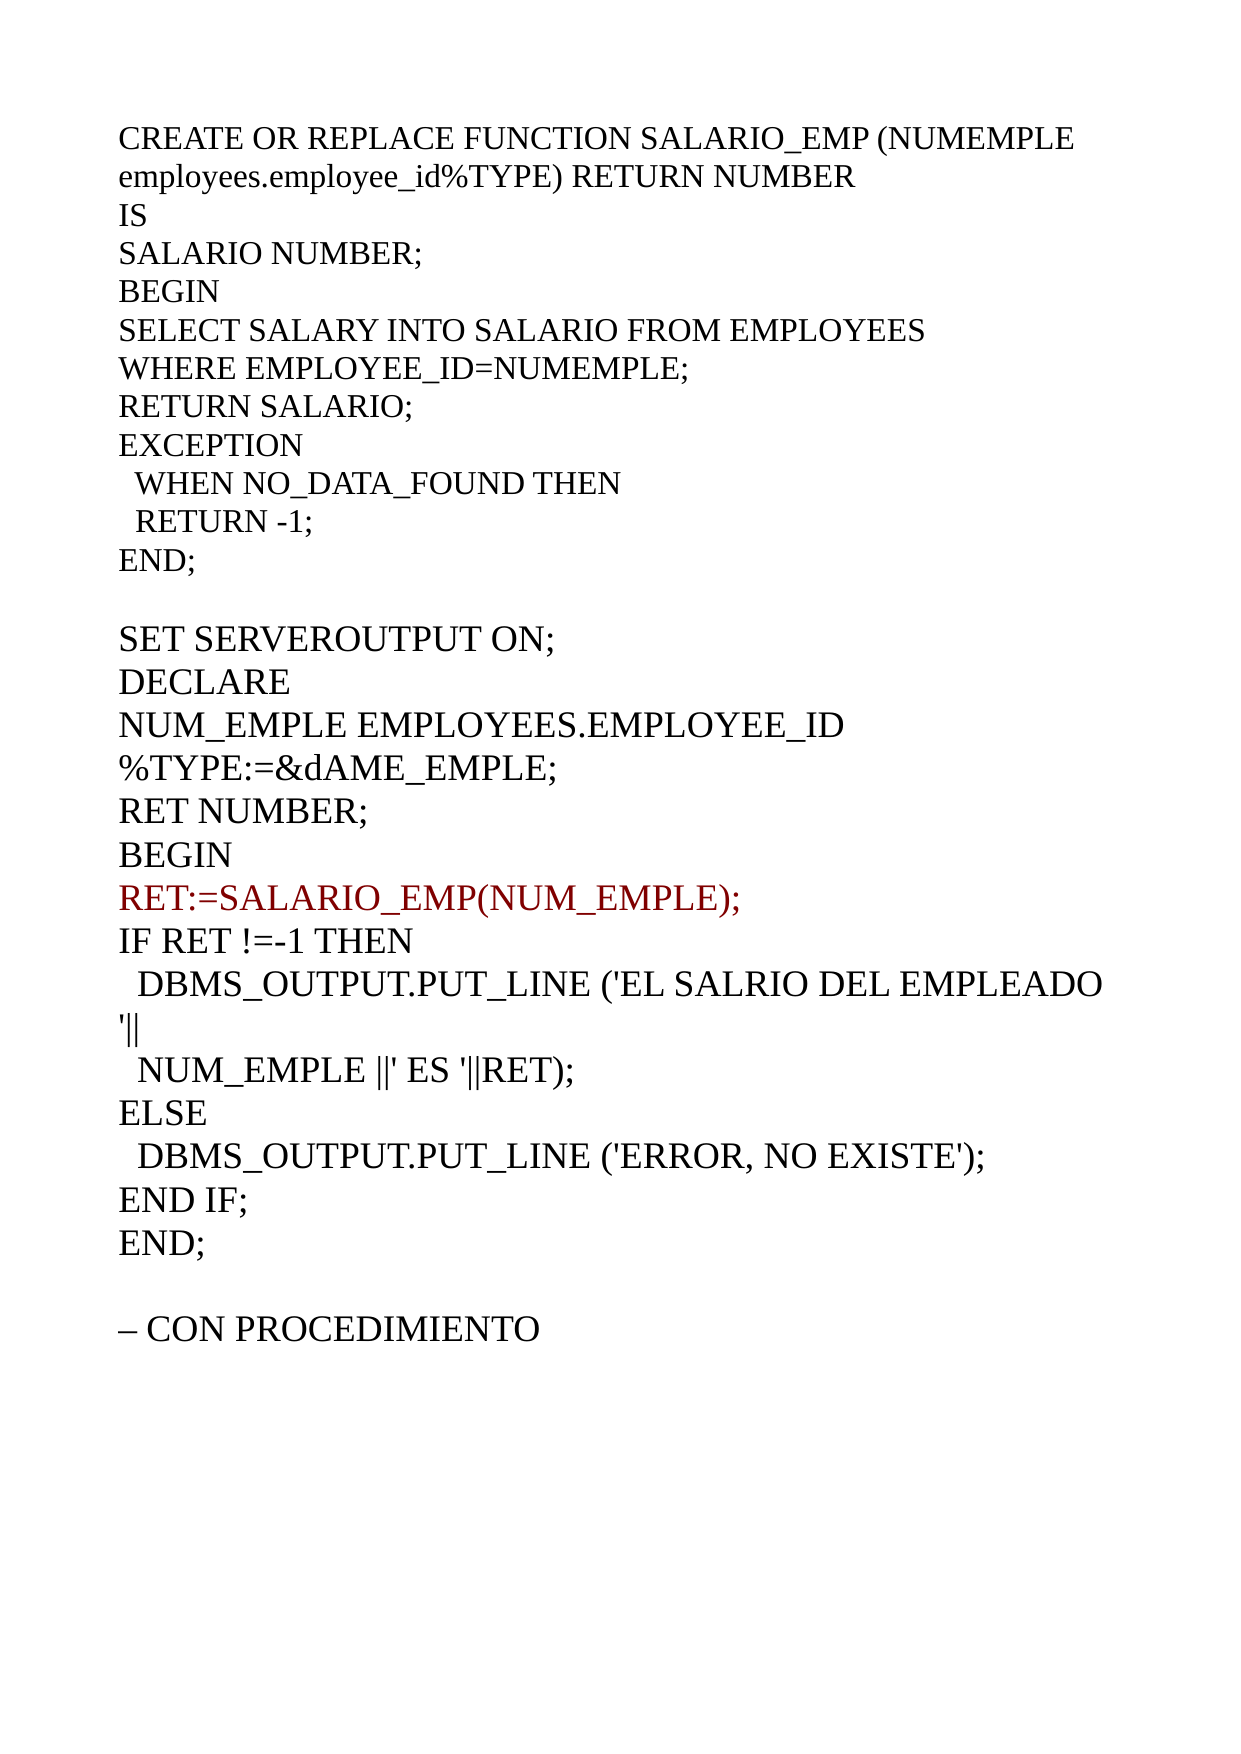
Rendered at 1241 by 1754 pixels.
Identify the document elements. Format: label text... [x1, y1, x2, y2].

text WHERE EMPLOYEE_ID=NUMEMPLE; [118, 348, 1122, 386]
text END; [118, 540, 1122, 578]
text SET SERVEROUTPUT ON; [118, 616, 1122, 659]
text WHEN NO_DATA_FOUND THEN [118, 463, 1122, 501]
text IF RET !=-1 THEN [118, 918, 1122, 961]
text DECLARE [118, 659, 1122, 703]
text NUM_EMPLE EMPLOYEES.EMPLOYEE_ID%TYPE:=&dAME_EMPLE; [118, 703, 1122, 789]
text END IF; [118, 1177, 1122, 1220]
text RET:=SALARIO_EMP(NUM_EMPLE); [118, 875, 1122, 918]
text ELSE [118, 1091, 1122, 1134]
text BEGIN [118, 832, 1122, 875]
text DBMS_OUTPUT.PUT_LINE ('EL SALRIO DEL EMPLEADO '|| [118, 961, 1122, 1048]
text BEGIN [118, 271, 1122, 310]
text RETURN -1; [118, 501, 1122, 540]
text employees.employee_id%TYPE) RETURN NUMBER [118, 156, 1122, 195]
text RET NUMBER; [118, 789, 1122, 832]
text CREATE OR REPLACE FUNCTION SALARIO_EMP (NUMEMPLE [118, 118, 1122, 156]
text RETURN SALARIO; [118, 386, 1122, 425]
text SELECT SALARY INTO SALARIO FROM EMPLOYEES [118, 310, 1122, 348]
text DBMS_OUTPUT.PUT_LINE ('ERROR, NO EXISTE'); [118, 1134, 1122, 1177]
text EXCEPTION [118, 425, 1122, 463]
text – CON PROCEDIMIENTO [118, 1306, 1122, 1349]
text SALARIO NUMBER; [118, 233, 1122, 271]
text END; [118, 1220, 1122, 1263]
text NUM_EMPLE ||' ES '||RET); [118, 1048, 1122, 1091]
text IS [118, 195, 1122, 233]
